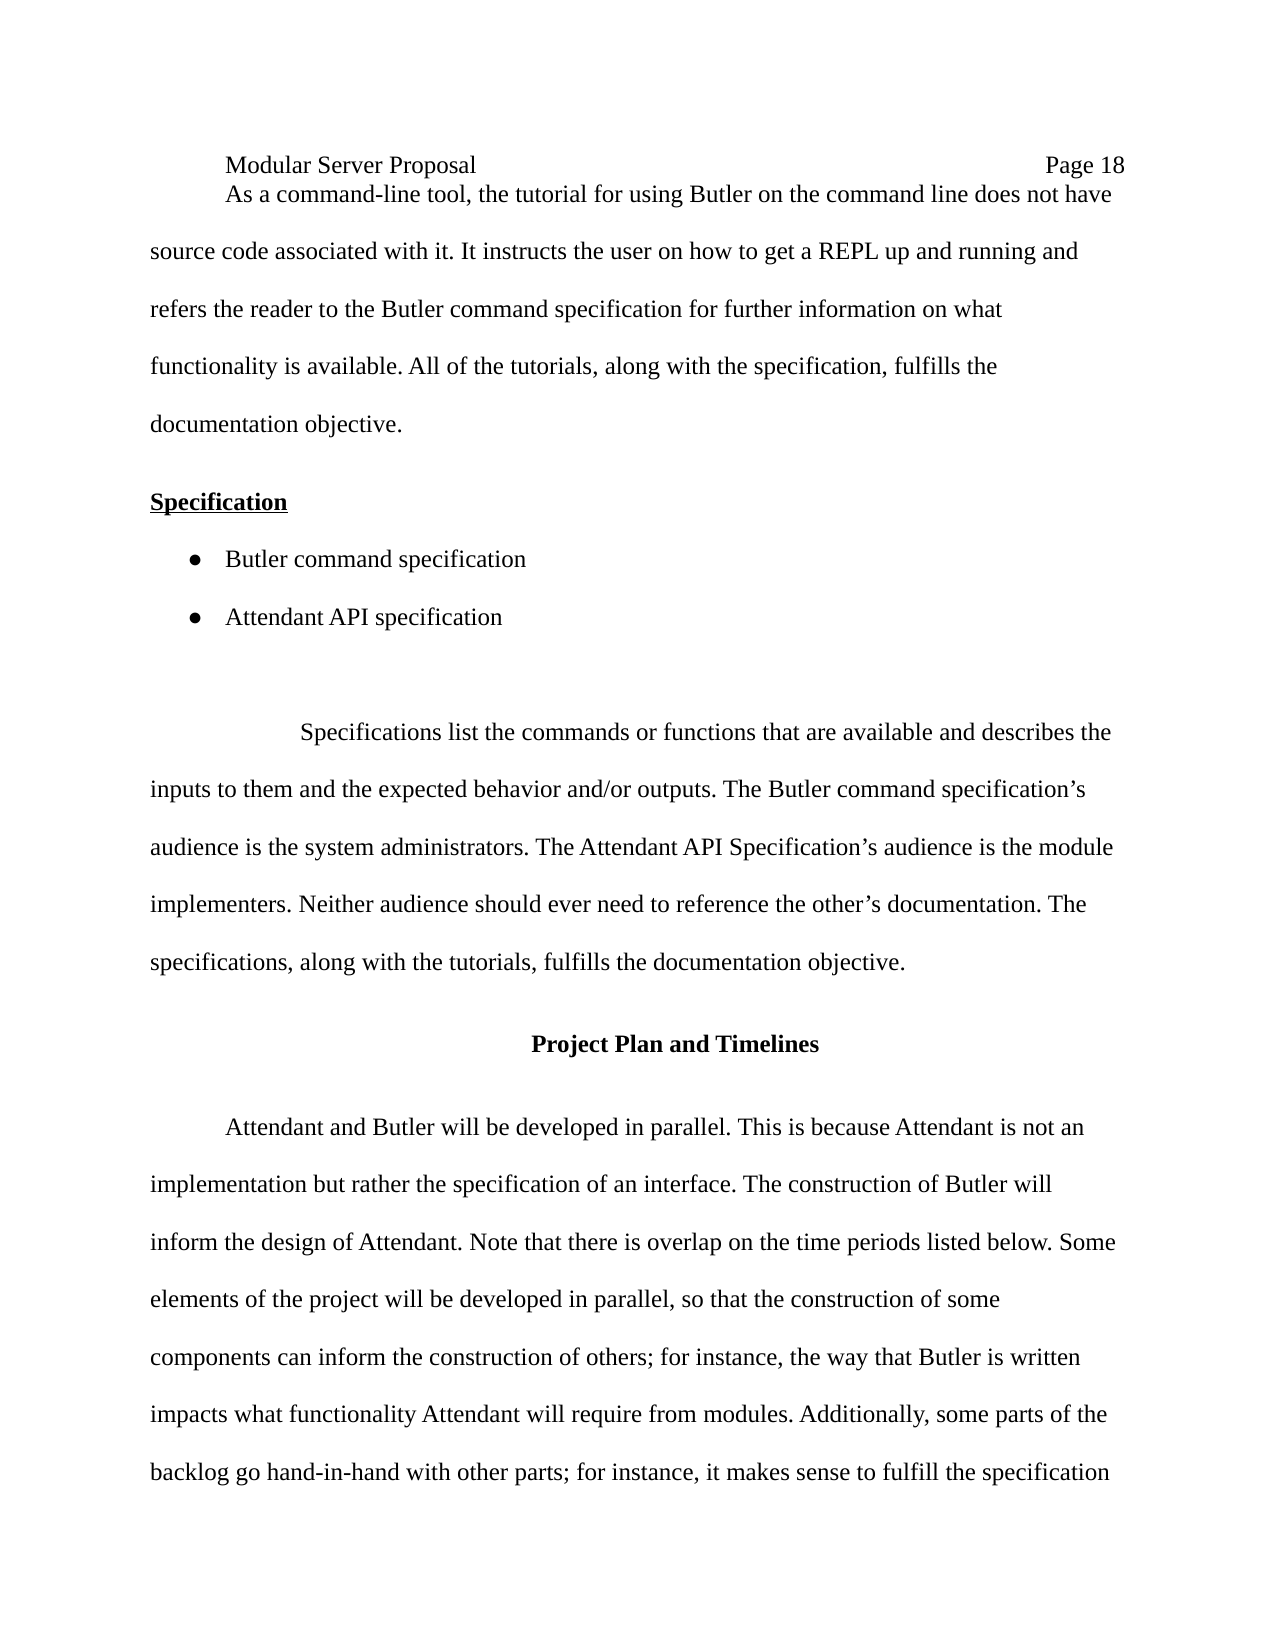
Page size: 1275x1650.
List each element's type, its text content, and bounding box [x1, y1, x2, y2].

subtitle Specification [150, 487, 1125, 516]
list Butler command specification [187, 544, 1125, 573]
subtitle Project Plan and Timelines [150, 1029, 1125, 1058]
text Specifications list the commands or functions that are available and describes the inputs to them and the expected behavior and/or outputs. The Butler command specification’s audience is the system administrators. The Attendant API Specification’s audience is the module implementers. Neither audience should ever need to reference the other’s documentation. The specifications, along with the tutorials, fulfills the documentation objective. [150, 717, 1125, 976]
text As a command-line tool, the tutorial for using Butler on the command line does not have source code associated with it. It instructs the user on how to get a REPL up and running and refers the reader to the Butler command specification for further information on what functionality is available. All of the tutorials, along with the specification, fulfills the documentation objective. [150, 179, 1125, 437]
text Attendant and Butler will be developed in parallel. This is because Attendant is not an implementation but rather the specification of an interface. The construction of Butler will inform the design of Attendant. Note that there is overlap on the time periods listed below. Some elements of the project will be developed in parallel, so that the construction of some components can inform the construction of others; for instance, the way that Butler is written impacts what functionality Attendant will require from modules. Additionally, some parts of the backlog go hand-in-hand with other parts; for instance, it makes sense to fulfill the specification [150, 1112, 1125, 1486]
list Attendant API specification [187, 602, 1125, 631]
